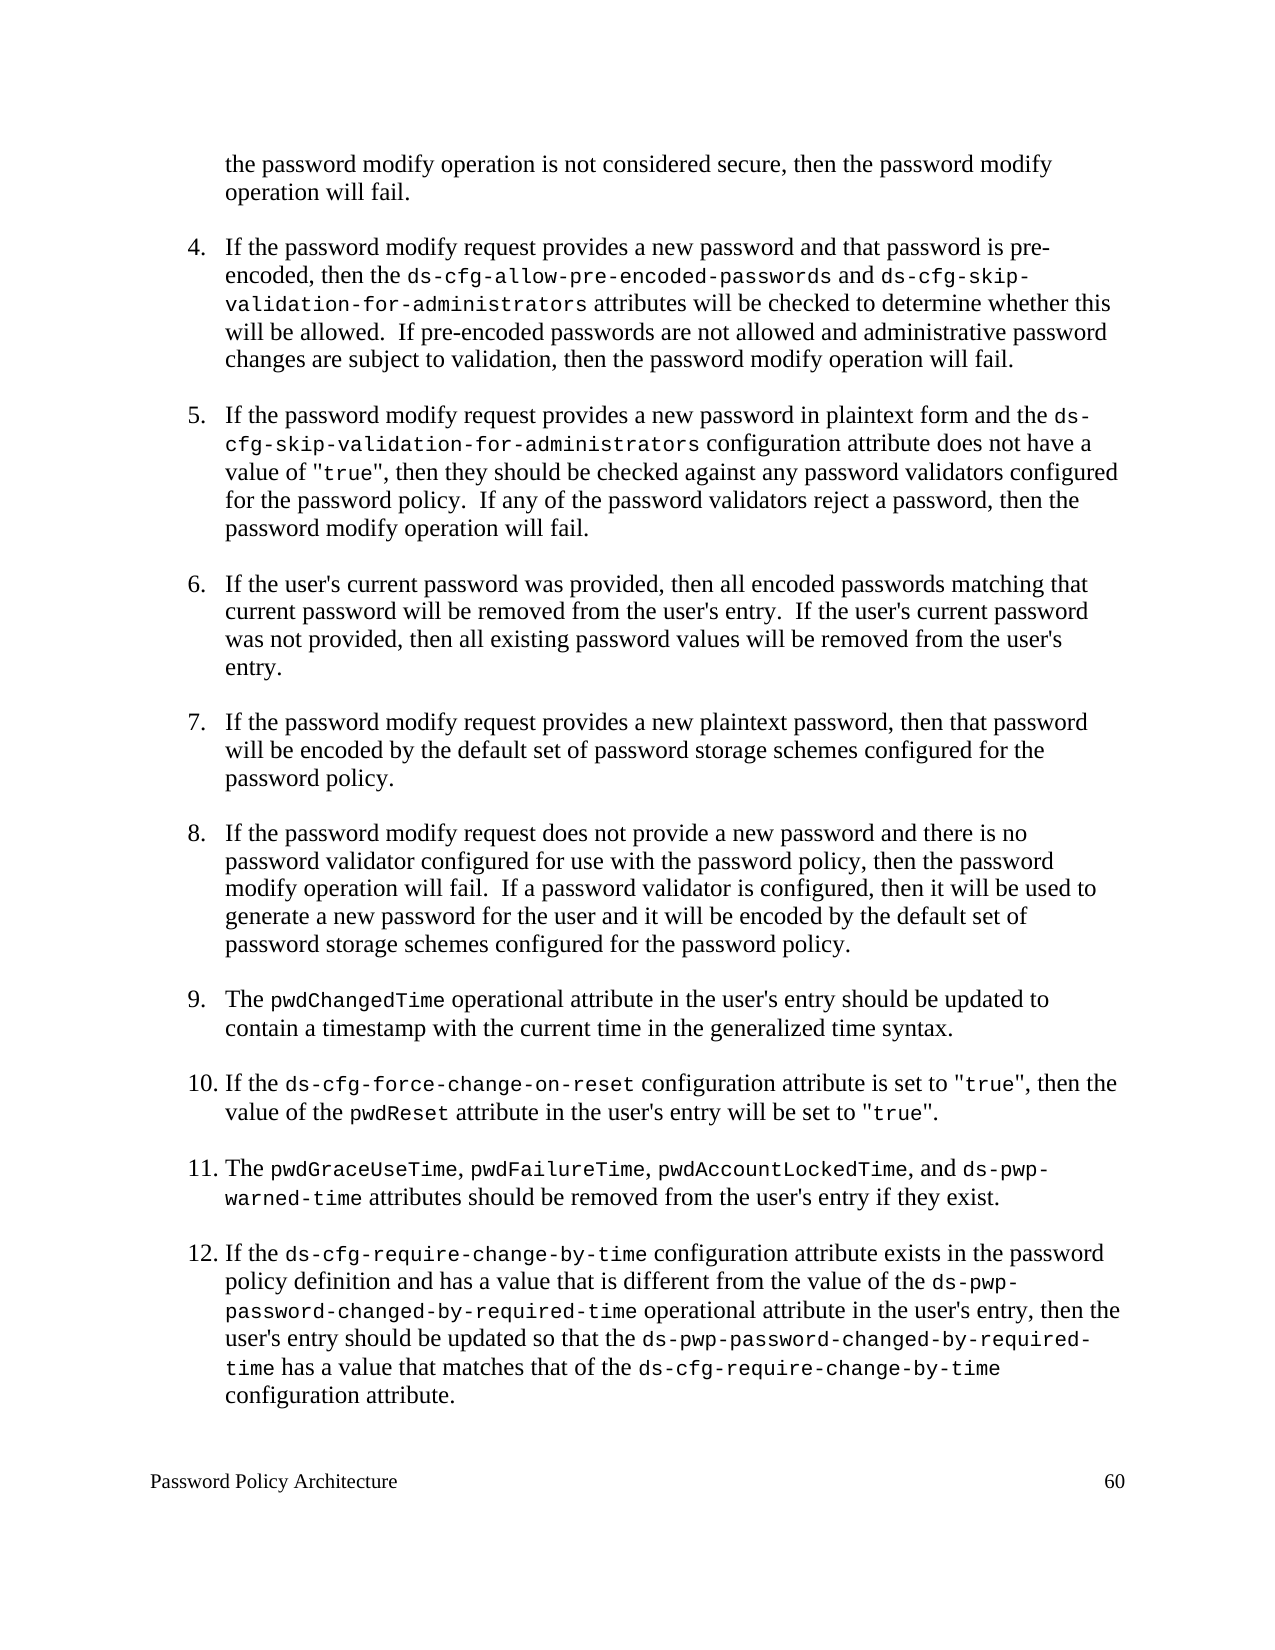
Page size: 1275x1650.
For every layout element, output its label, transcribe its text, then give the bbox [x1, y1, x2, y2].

list the password modify operation is not considered secure, then the password modify operation will fail. [187, 150, 1125, 205]
list If the password modify request provides a new password and that password is pre-encoded, then the ds-cfg-allow-pre-encoded-passwords and ds-cfg-skip-validation-for-administrators attributes will be checked to determine whether this will be allowed. If pre-encoded passwords are not allowed and administrative password changes are subject to validation, then the password modify operation will fail. [187, 233, 1125, 373]
list The pwdChangedTime operational attribute in the user's entry should be updated to contain a timestamp with the current time in the generalized time syntax. [187, 985, 1125, 1042]
list If the ds-cfg-force-change-on-reset configuration attribute is set to "true", then the value of the pwdReset attribute in the user's entry will be set to "true". [187, 1069, 1125, 1126]
list If the ds-cfg-require-change-by-time configuration attribute exists in the password policy definition and has a value that is different from the value of the ds-pwp-password-changed-by-required-time operational attribute in the user's entry, then the user's entry should be updated so that the ds-pwp-password-changed-by-required-time has a value that matches that of the ds-cfg-require-change-by-time configuration attribute. [187, 1239, 1125, 1409]
list If the password modify request provides a new plaintext password, then that password will be encoded by the default set of password storage schemes configured for the password policy. [187, 708, 1125, 791]
list If the password modify request provides a new password in plaintext form and the ds-cfg-skip-validation-for-administrators configuration attribute does not have a value of "true", then they should be checked against any password validators configured for the password policy. If any of the password validators reject a password, then the password modify operation will fail. [187, 401, 1125, 542]
list If the user's current password was provided, then all encoded passwords matching that current password will be removed from the user's entry. If the user's current password was not provided, then all existing password values will be removed from the user's entry. [187, 570, 1125, 681]
list The pwdGraceUseTime, pwdFailureTime, pwdAccountLockedTime, and ds-pwp-warned-time attributes should be removed from the user's entry if they exist. [187, 1154, 1125, 1211]
list If the password modify request does not provide a new password and there is no password validator configured for use with the password policy, then the password modify operation will fail. If a password validator is configured, then it will be used to generate a new password for the user and it will be encoded by the default set of password storage schemes configured for the password policy. [187, 819, 1125, 958]
